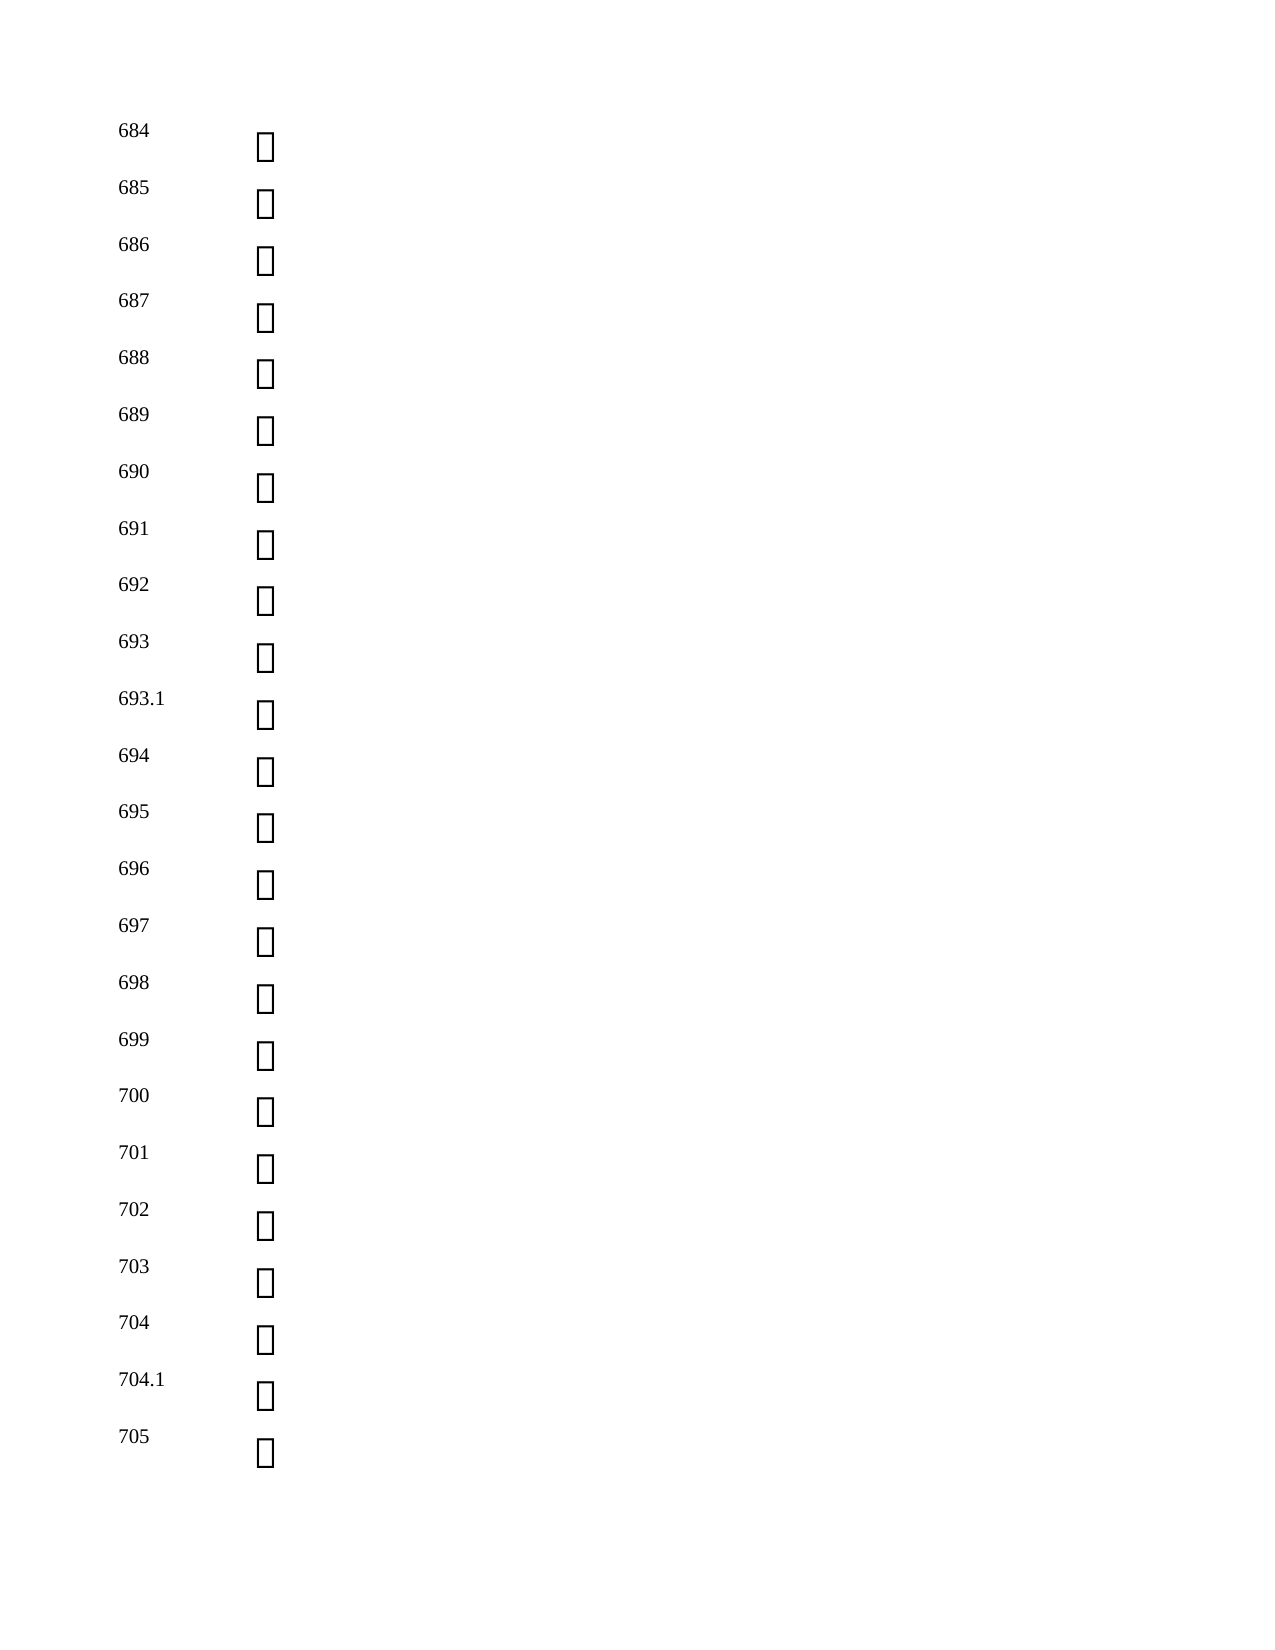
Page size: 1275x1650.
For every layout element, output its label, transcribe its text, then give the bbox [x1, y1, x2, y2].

table_cell 701 [118, 1140, 253, 1197]
table_cell 705 [118, 1424, 253, 1481]
table_cell 685 [118, 175, 253, 232]
table_cell 702 [118, 1197, 253, 1253]
table_cell 700 [118, 1083, 253, 1140]
table_cell 𒢆 [253, 459, 466, 516]
table_cell 688 [118, 345, 253, 402]
table_cell 𒢔 [253, 1254, 466, 1310]
table_cell 𒢏 [253, 970, 466, 1026]
table_cell 𒢕 [253, 1310, 466, 1367]
table_cell 690 [118, 459, 253, 516]
table_cell 𒢓 [253, 1197, 466, 1253]
table_cell 704.1 [118, 1367, 253, 1424]
table_cell 699 [118, 1026, 253, 1083]
table_cell 𒢑 [253, 1083, 466, 1140]
table_cell 692 [118, 572, 253, 629]
table_cell 694 [118, 743, 253, 799]
table_cell 𒢗 [253, 1424, 466, 1481]
table_cell 𒢂 [253, 232, 466, 288]
table_cell 695 [118, 799, 253, 856]
table_cell 687 [118, 289, 253, 345]
table_cell 𒢋 [253, 743, 466, 799]
table_cell 686 [118, 232, 253, 288]
table_cell 704 [118, 1310, 253, 1367]
table_cell 𒢊 [253, 686, 466, 743]
table_cell 𒢐 [253, 1026, 466, 1083]
table_cell 𒢖 [253, 1367, 466, 1424]
table_cell 691 [118, 516, 253, 572]
table_cell 697 [118, 913, 253, 970]
table_cell 𒢃 [253, 289, 466, 345]
table_cell 684 [118, 118, 253, 175]
table_cell 𒢍 [253, 856, 466, 913]
table_cell 𒢈 [253, 572, 466, 629]
table_cell 696 [118, 856, 253, 913]
table_cell 𒢒 [253, 1140, 466, 1197]
table_cell 𒢅 [253, 402, 466, 459]
table_cell 𒢄 [253, 345, 466, 402]
table_cell 689 [118, 402, 253, 459]
table_cell 693 [118, 629, 253, 686]
table_cell 𒢉 [253, 629, 466, 686]
table_cell 𒢎 [253, 913, 466, 970]
table_cell 𒢀 [253, 118, 466, 175]
table_cell 𒢇 [253, 516, 466, 572]
table_cell 698 [118, 970, 253, 1026]
table_cell 693.1 [118, 686, 253, 743]
table_cell 703 [118, 1254, 253, 1310]
table_cell 𒢌 [253, 799, 466, 856]
table_cell 𒢁 [253, 175, 466, 232]
